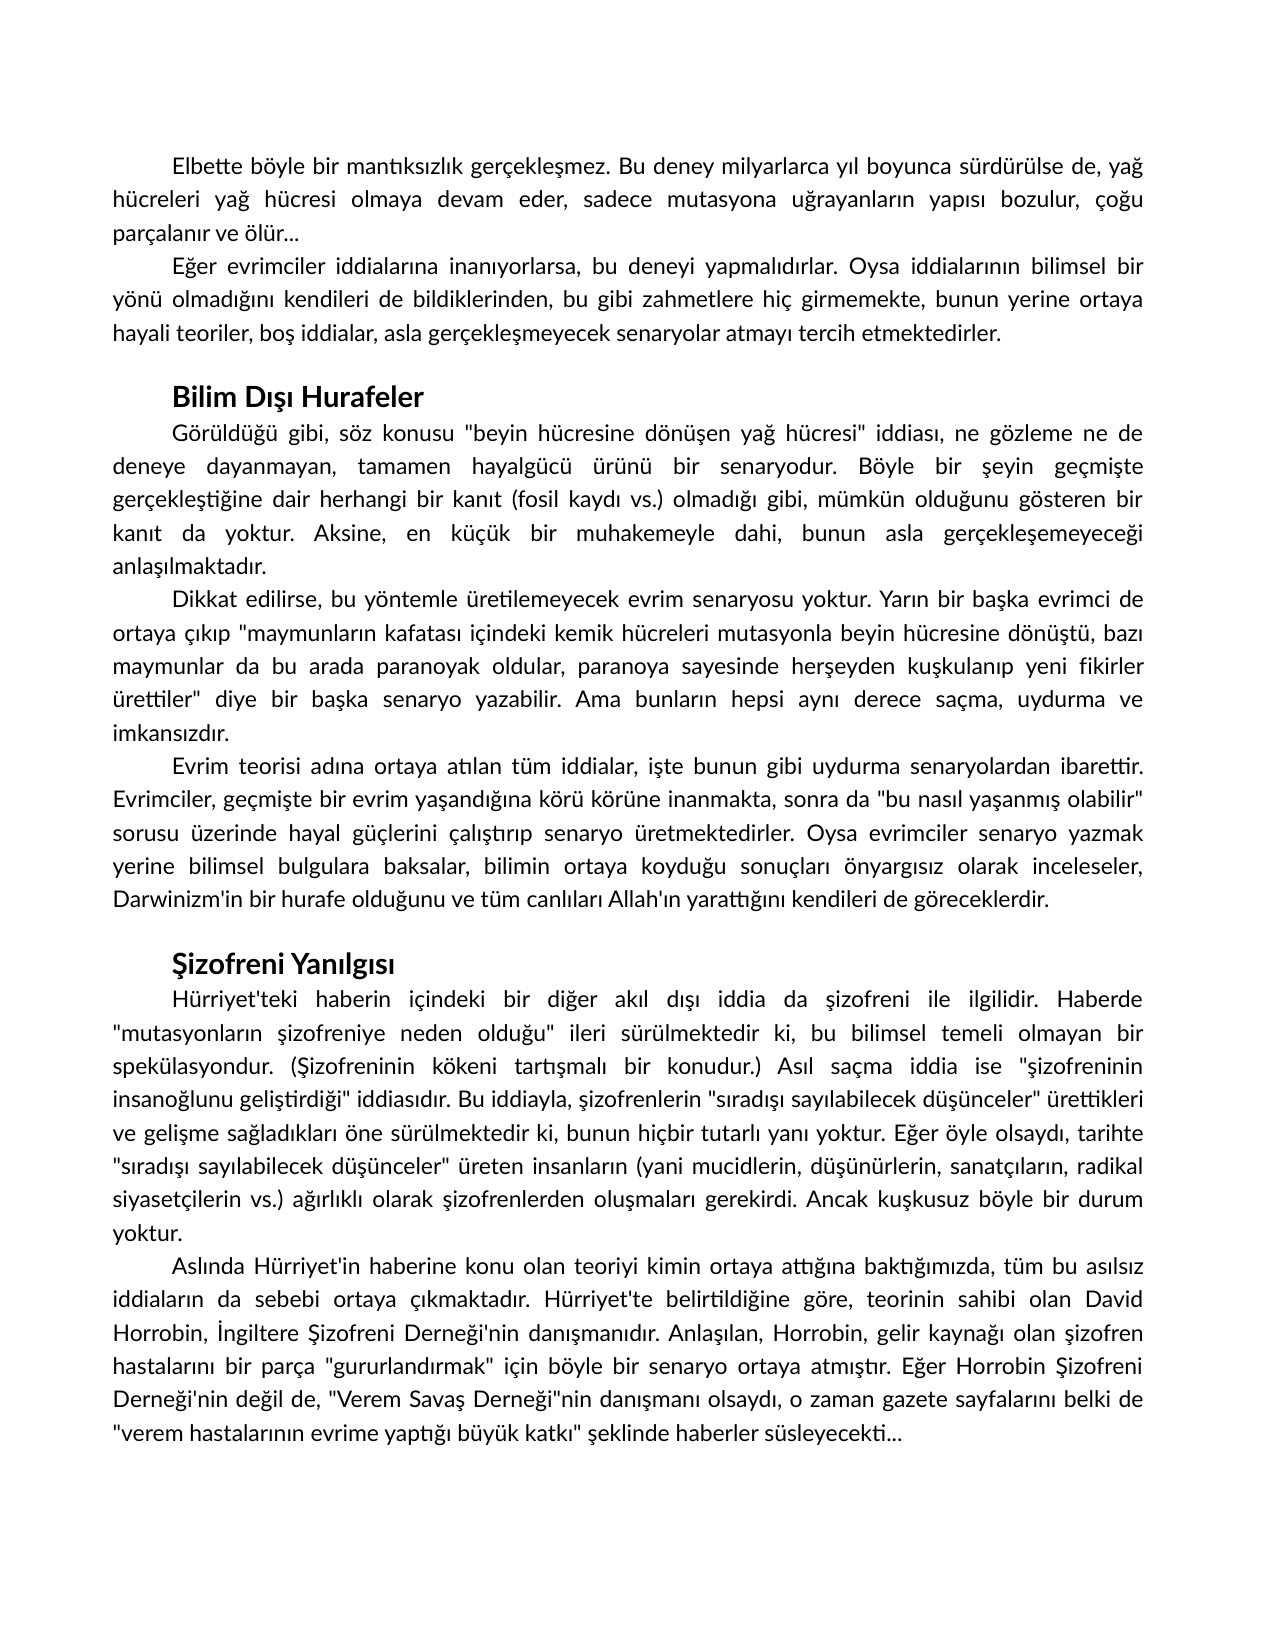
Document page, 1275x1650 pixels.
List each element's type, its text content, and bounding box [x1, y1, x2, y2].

text Eğer evrimciler iddialarına inanıyorlarsa, bu deneyi yapmalıdırlar. Oysa iddialarının bilimsel bir yönü olmadığını kendileri de bildiklerinden, bu gibi zahmetlere hiç girmemekte, bunun yerine ortaya hayali teoriler, boş iddialar, asla gerçekleşmeyecek senaryolar atmayı tercih etmektedirler. [112, 248, 1145, 348]
text Evrim teorisi adına ortaya atılan tüm iddialar, işte bunun gibi uydurma senaryolardan ibarettir. Evrimciler, geçmişte bir evrim yaşandığına körü körüne inanmakta, sonra da "bu nasıl yaşanmış olabilir" sorusu üzerinde hayal güçlerini çalıştırıp senaryo üretmektedirler. Oysa evrimciler senaryo yazmak yerine bilimsel bulgulara baksalar, bilimin ortaya koyduğu sonuçları önyargısız olarak inceleseler, Darwinizm'in bir hurafe olduğunu ve tüm canlıları Allah'ın yarattığını kendileri de göreceklerdir. [112, 748, 1145, 914]
text Şizofreni Yanılgısı [112, 948, 1145, 981]
text Dikkat edilirse, bu yöntemle üretilemeyecek evrim senaryosu yoktur. Yarın bir başka evrimci de ortaya çıkıp "maymunların kafatası içindeki kemik hücreleri mutasyonla beyin hücresine dönüştü, bazı maymunlar da bu arada paranoyak oldular, paranoya sayesinde herşeyden kuşkulanıp yeni fikirler ürettiler" diye bir başka senaryo yazabilir. Ama bunların hepsi aynı derece saçma, uydurma ve imkansızdır. [112, 581, 1145, 748]
text Hürriyet'teki haberin içindeki bir diğer akıl dışı iddia da şizofreni ile ilgilidir. Haberde "mutasyonların şizofreniye neden olduğu" ileri sürülmektedir ki, bu bilimsel temeli olmayan bir spekülasyondur. (Şizofreninin kökeni tartışmalı bir konudur.) Asıl saçma iddia ise "şizofreninin insanoğlunu geliştirdiği" iddiasıdır. Bu iddiayla, şizofrenlerin "sıradışı sayılabilecek düşünceler" ürettikleri ve gelişme sağladıkları öne sürülmektedir ki, bunun hiçbir tutarlı yanı yoktur. Eğer öyle olsaydı, tarihte "sıradışı sayılabilecek düşünceler" üreten insanların (yani mucidlerin, düşünürlerin, sanatçıların, radikal siyasetçilerin vs.) ağırlıklı olarak şizofrenlerden oluşmaları gerekirdi. Ancak kuşkusuz böyle bir durum yoktur. [112, 981, 1145, 1248]
text Bilim Dışı Hurafeler [112, 381, 1145, 414]
text Elbette böyle bir mantıksızlık gerçekleşmez. Bu deney milyarlarca yıl boyunca sürdürülse de, yağ hücreleri yağ hücresi olmaya devam eder, sadece mutasyona uğrayanların yapısı bozulur, çoğu parçalanır ve ölür... [112, 148, 1145, 248]
text Aslında Hürriyet'in haberine konu olan teoriyi kimin ortaya attığına baktığımızda, tüm bu asılsız iddiaların da sebebi ortaya çıkmaktadır. Hürriyet'te belirtildiğine göre, teorinin sahibi olan David Horrobin, İngiltere Şizofreni Derneği'nin danışmanıdır. Anlaşılan, Horrobin, gelir kaynağı olan şizofren hastalarını bir parça "gururlandırmak" için böyle bir senaryo ortaya atmıştır. Eğer Horrobin Şizofreni Derneği'nin değil de, "Verem Savaş Derneği"nin danışmanı olsaydı, o zaman gazete sayfalarını belki de "verem hastalarının evrime yaptığı büyük katkı" şeklinde haberler süsleyecekti... [112, 1248, 1145, 1448]
text Görüldüğü gibi, söz konusu "beyin hücresine dönüşen yağ hücresi" iddiası, ne gözleme ne de deneye dayanmayan, tamamen hayalgücü ürünü bir senaryodur. Böyle bir şeyin geçmişte gerçekleştiğine dair herhangi bir kanıt (fosil kaydı vs.) olmadığı gibi, mümkün olduğunu gösteren bir kanıt da yoktur. Aksine, en küçük bir muhakemeyle dahi, bunun asla gerçekleşemeyeceği anlaşılmaktadır. [112, 414, 1145, 581]
